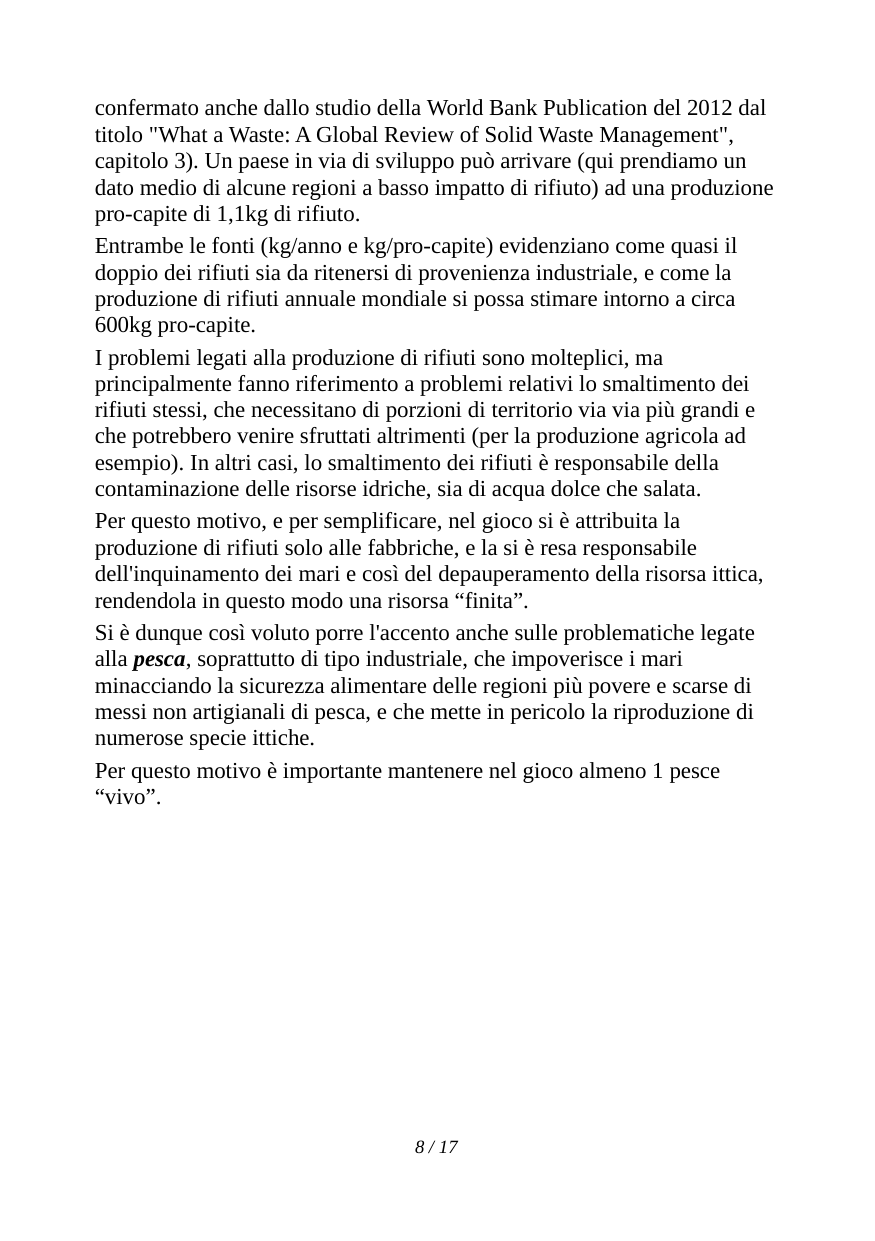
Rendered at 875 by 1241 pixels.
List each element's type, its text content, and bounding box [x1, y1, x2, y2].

text confermato anche dallo studio della World Bank Publication del 2012 dal titolo "What a Waste: A Global Review of Solid Waste Management", capitolo 3). Un paese in via di sviluppo può arrivare (qui prendiamo un dato medio di alcune regioni a basso impatto di rifiuto) ad una produzione pro-capite di 1,1kg di rifiuto. [94, 94, 779, 226]
text Entrambe le fonti (kg/anno e kg/pro-capite) evidenziano come quasi il doppio dei rifiuti sia da ritenersi di provenienza industriale, e come la produzione di rifiuti annuale mondiale si possa stimare intorno a circa 600kg pro-capite. [94, 232, 779, 338]
text I problemi legati alla produzione di rifiuti sono molteplici, ma principalmente fanno riferimento a problemi relativi lo smaltimento dei rifiuti stessi, che necessitano di porzioni di territorio via via più grandi e che potrebbero venire sfruttati altrimenti (per la produzione agricola ad esempio). In altri casi, lo smaltimento dei rifiuti è responsabile della contaminazione delle risorse idriche, sia di acqua dolce che salata. [94, 343, 779, 502]
text Si è dunque così voluto porre l'accento anche sulle problematiche legate alla pesca, soprattutto di tipo industriale, che impoverisce i mari minacciando la sicurezza alimentare delle regioni più povere e scarse di messi non artigianali di pesca, e che mette in pericolo la riproduzione di numerose specie ittiche. [94, 619, 779, 751]
text Per questo motivo è importante mantenere nel gioco almeno 1 pesce “vivo”. [94, 757, 779, 809]
text Per questo motivo, e per semplificare, nel gioco si è attribuita la produzione di rifiuti solo alle fabbriche, e la si è resa responsabile dell'inquinamento dei mari e così del depauperamento della risorsa ittica, rendendola in questo modo una risorsa “finita”. [94, 508, 779, 613]
